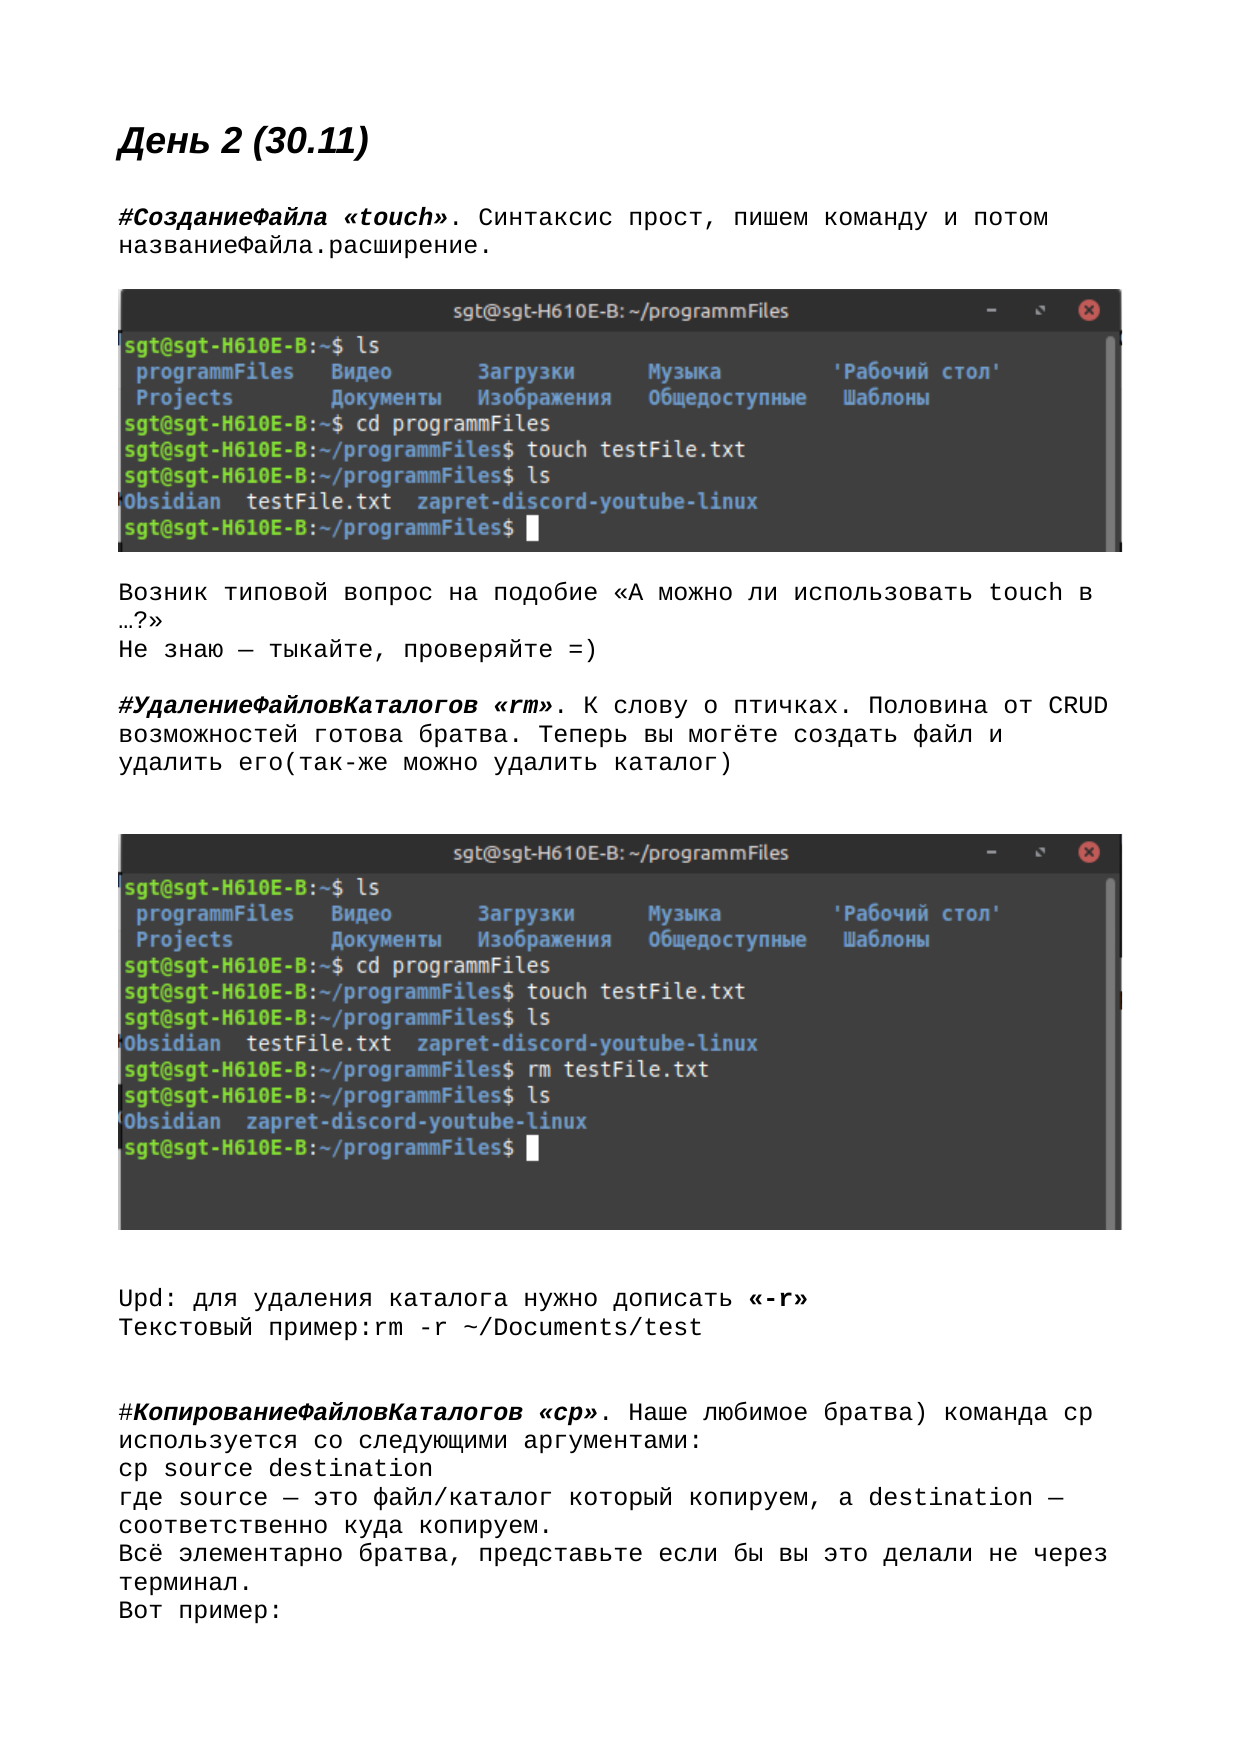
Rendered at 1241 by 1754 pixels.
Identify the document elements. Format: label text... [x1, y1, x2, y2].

text Всё элементарно братва, представьте если бы вы это делали не через терминал. [118, 1541, 1122, 1597]
picture [118, 834, 1123, 1230]
text Upd: для удаления каталога нужно дописать «-r» [118, 1286, 1122, 1314]
text День 2 (30.11) [118, 118, 1122, 161]
text #УдалениеФайловКаталогов «rm». К слову о птичках. Половина от CRUD возможностей готова братва. Теперь вы могёте создать файл и удалить его(так-же можно удалить каталог) [118, 693, 1122, 778]
text где source — это файл/каталог который копируем, а destination — соответственно куда копируем. [118, 1484, 1122, 1541]
picture [118, 289, 1123, 552]
text cp source destination [118, 1456, 1122, 1484]
text Возник типовой вопрос на подобие «А можно ли использовать touch в …?» Не знаю — тыкайте, проверяйте =) [118, 580, 1122, 665]
text Текстовый пример:rm -r ~/Documents/test [118, 1314, 1122, 1342]
text #КопированиеФайловКаталогов «cp». Наше любимое братва) команда cp используется со следующими аргументами: [118, 1399, 1122, 1456]
text Вот пример: [118, 1597, 1122, 1626]
text #СозданиеФайла «touch». Синтаксис прост, пишем команду и потом названиеФайла.расширение. [118, 204, 1122, 261]
